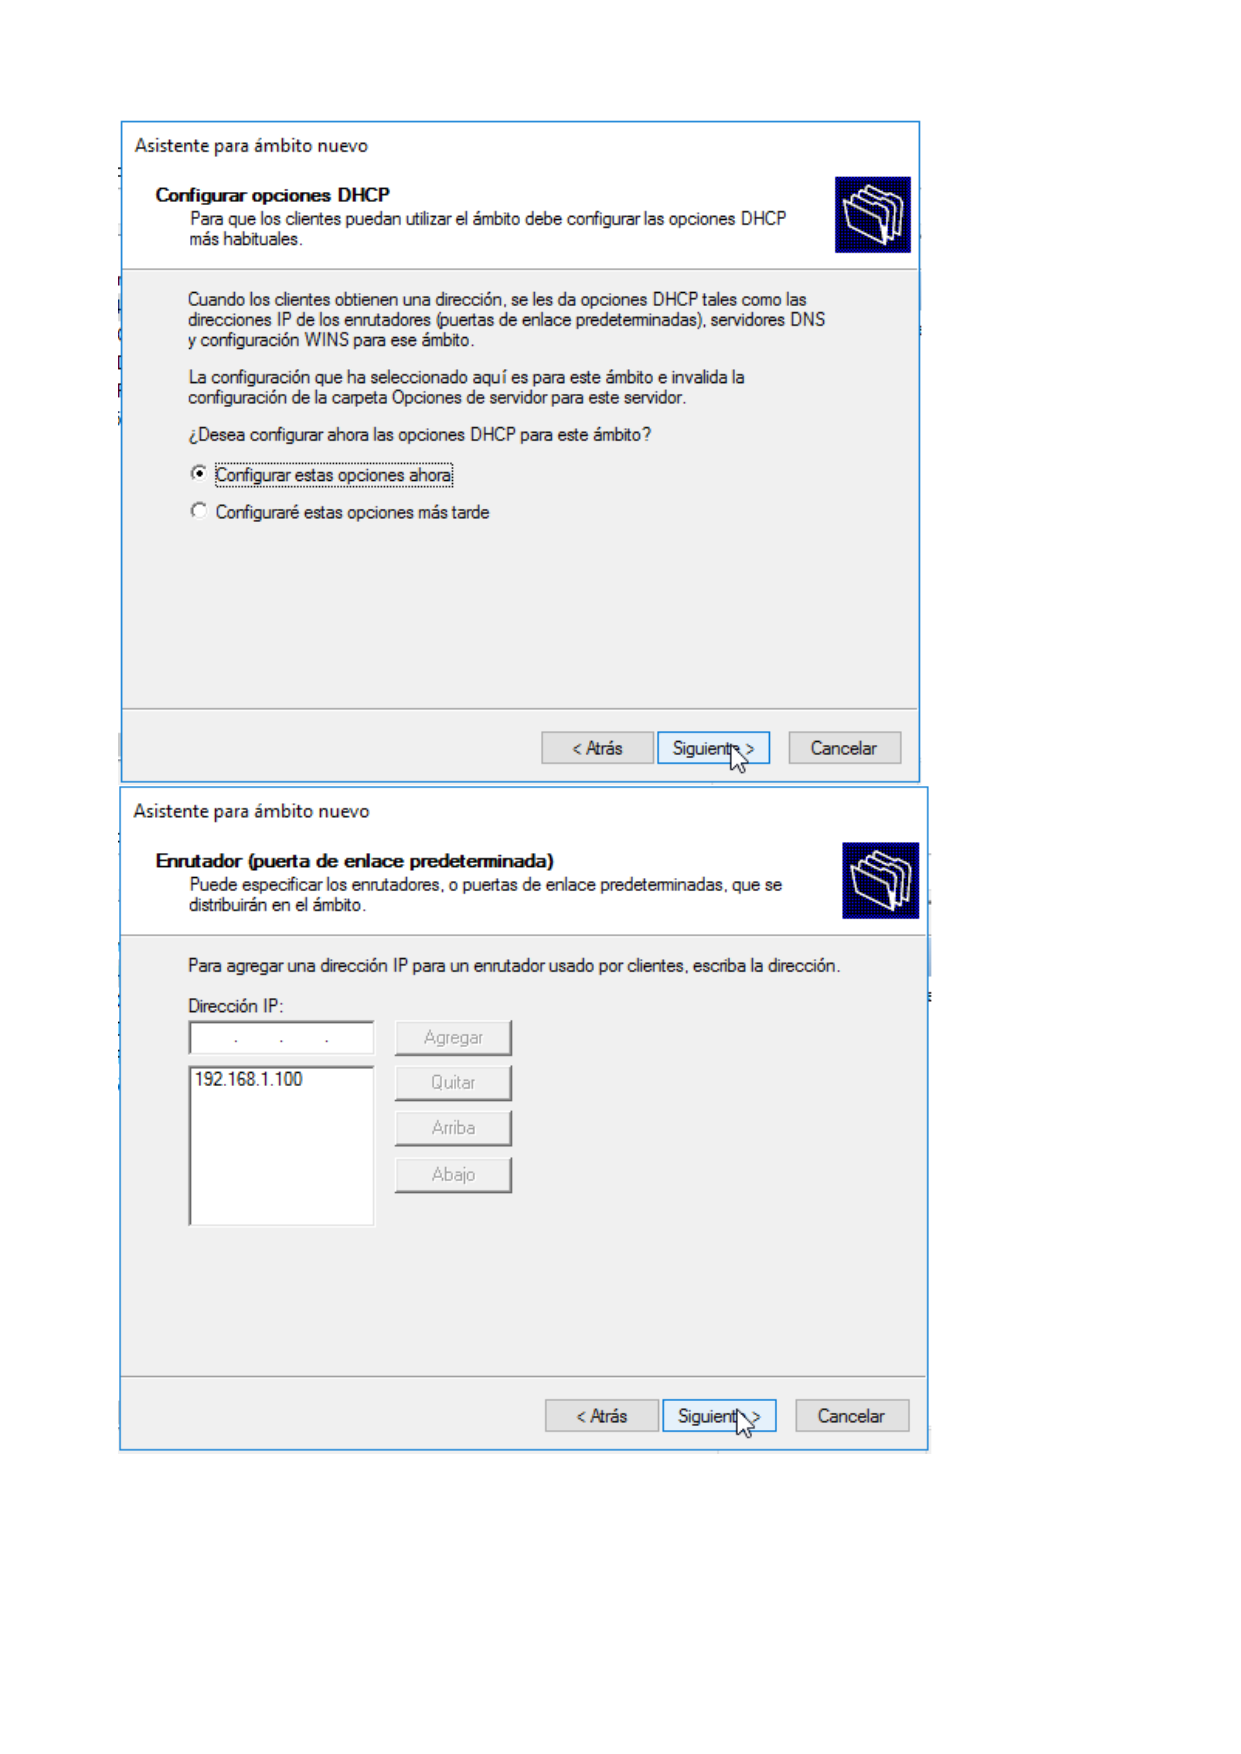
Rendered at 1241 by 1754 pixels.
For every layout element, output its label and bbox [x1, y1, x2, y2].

picture [118, 118, 932, 1454]
